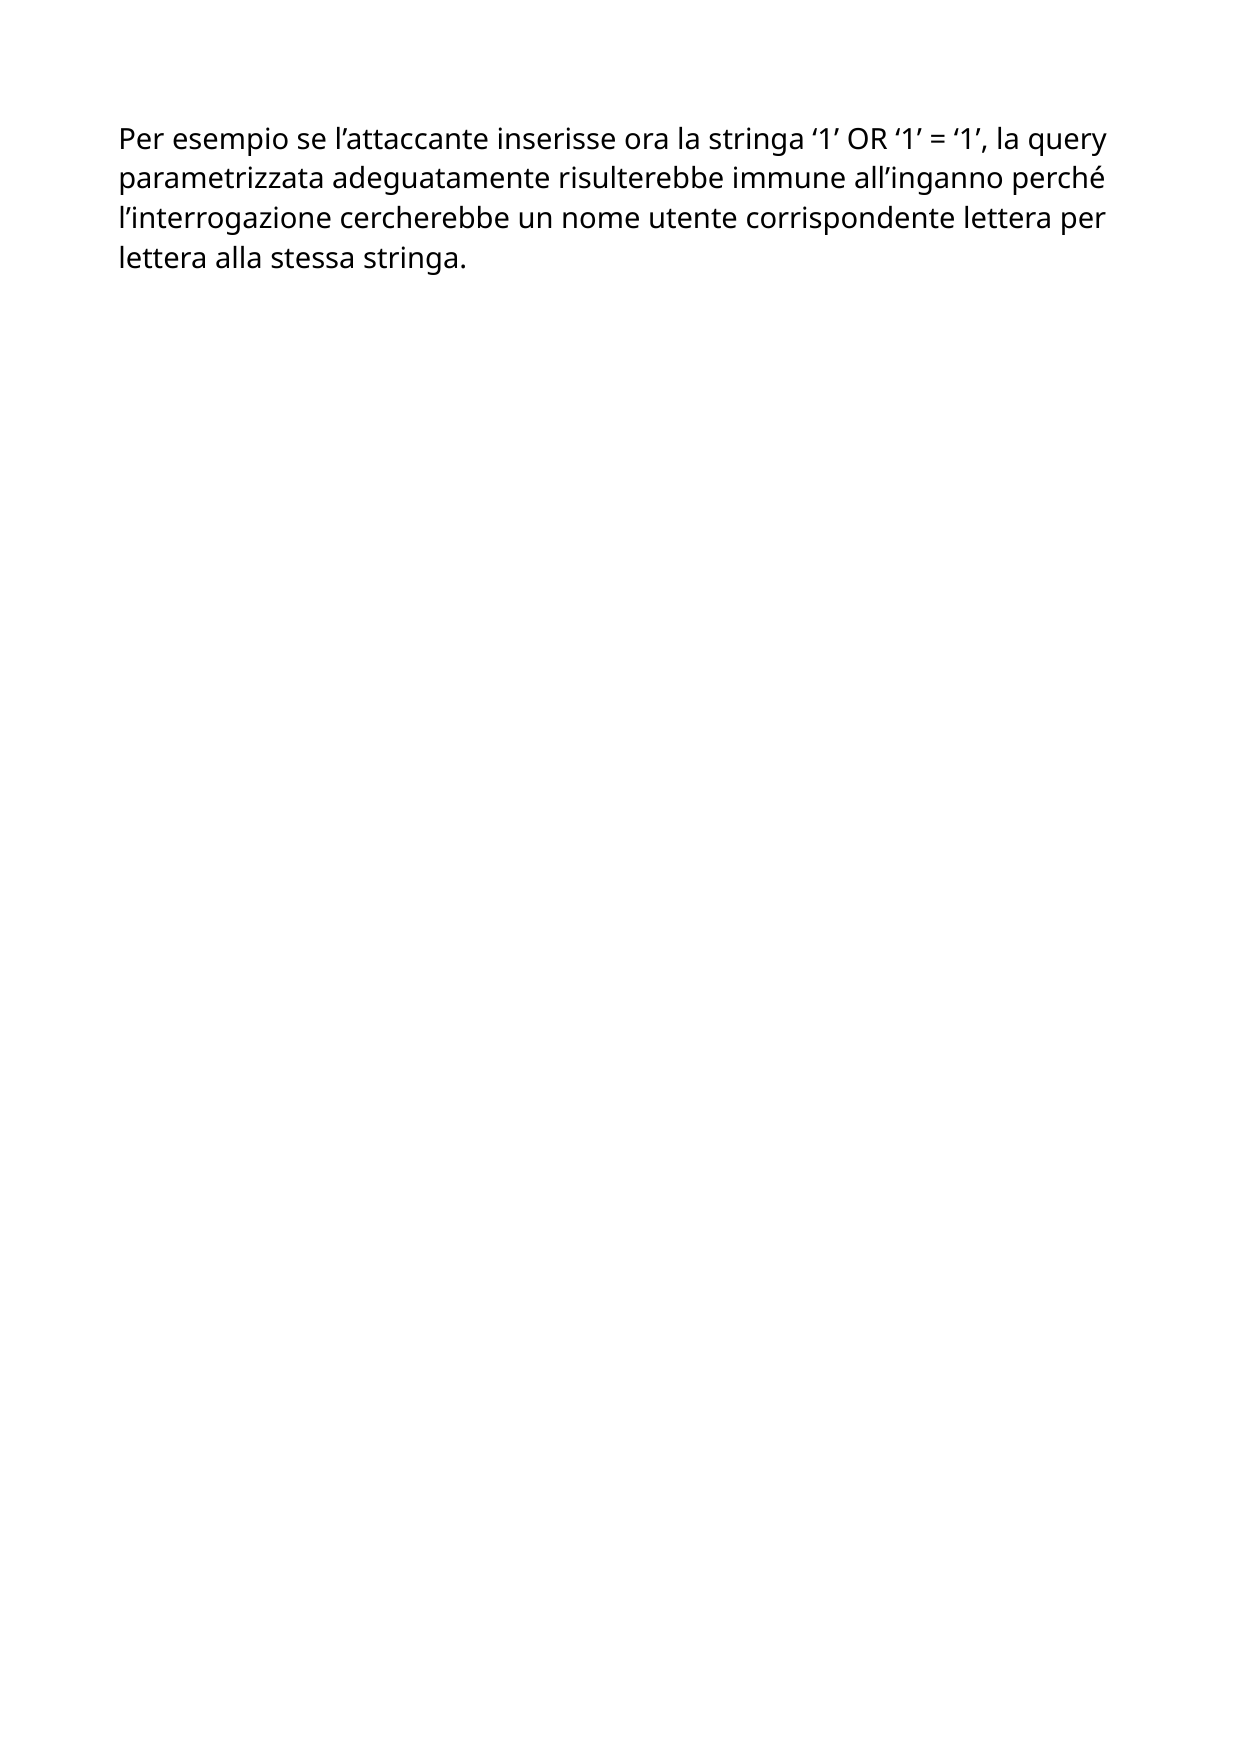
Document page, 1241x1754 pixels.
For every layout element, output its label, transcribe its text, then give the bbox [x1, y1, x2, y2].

text Per esempio se l’attaccante inserisse ora la stringa ‘1’ OR ‘1’ = ‘1’, la query parametrizzata adeguatamente risulterebbe immune all’inganno perché l’interrogazione cercherebbe un nome utente corrispondente lettera per lettera alla stessa stringa. [118, 118, 1122, 277]
